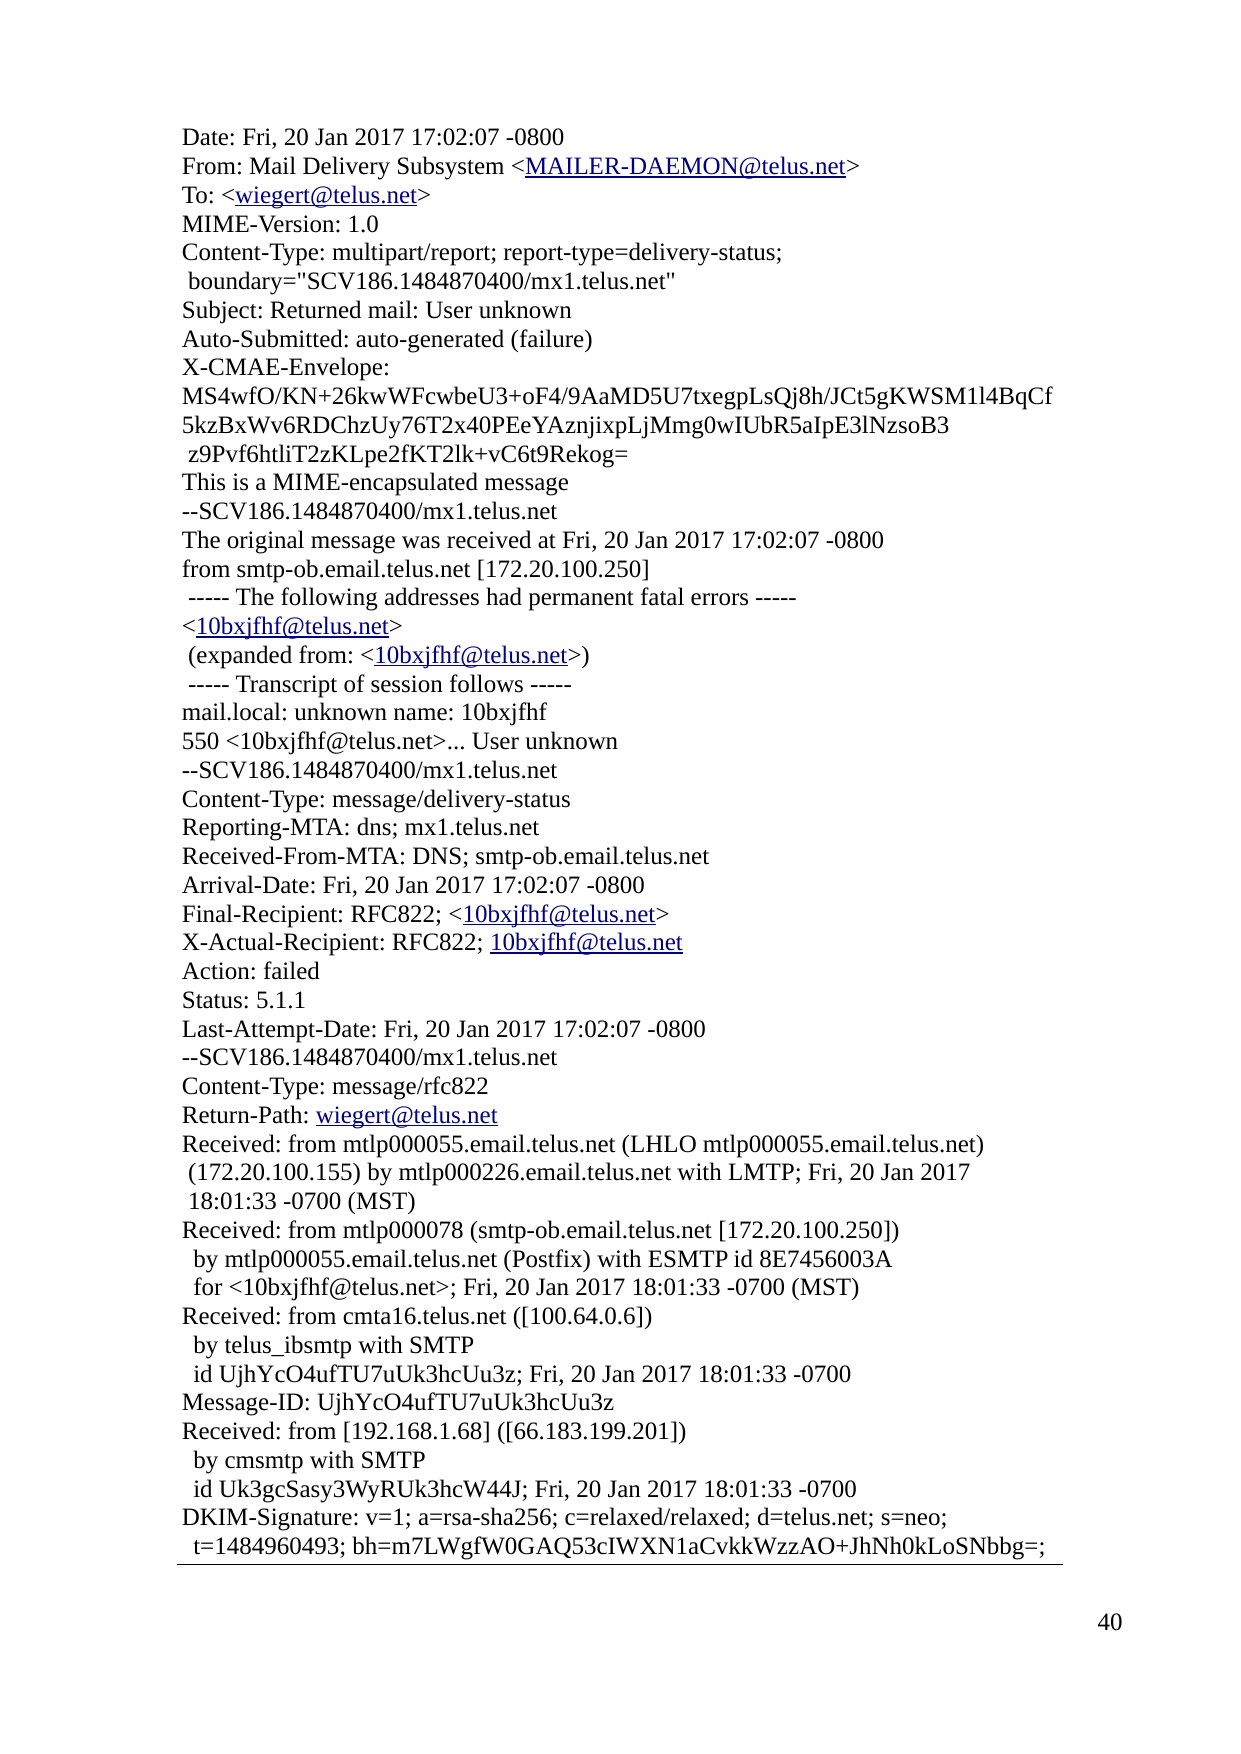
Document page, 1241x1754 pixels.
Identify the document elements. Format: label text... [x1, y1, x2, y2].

text Date: Fri, 20 Jan 2017 17:02:07 -0800 From: Mail Delivery Subsystem <MAILER-DAEMON@telus.net> To: <wiegert@telus.net> MIME-Version: 1.0 Content-Type: multipart/report; report-type=delivery-status; boundary="SCV186.1484870400/mx1.telus.net" Subject: Returned mail: User unknown Auto-Submitted: auto-generated (failure) X-CMAE-Envelope: MS4wfO/KN+26kwWFcwbeU3+oF4/9AaMD5U7txegpLsQj8h/JCt5gKWSM1l4BqCf5kzBxWv6RDChzUy76T2x40PEeYAznjixpLjMmg0wIUbR5aIpE3lNzsoB3 z9Pvf6htliT2zKLpe2fKT2lk+vC6t9Rekog= This is a MIME-encapsulated message --SCV186.1484870400/mx1.telus.net The original message was received at Fri, 20 Jan 2017 17:02:07 -0800 from smtp-ob.email.telus.net [172.20.100.250] ----- The following addresses had permanent fatal errors ----- <10bxjfhf@telus.net> (expanded from: <10bxjfhf@telus.net>) ----- Transcript of session follows ----- mail.local: unknown name: 10bxjfhf 550 <10bxjfhf@telus.net>... User unknown --SCV186.1484870400/mx1.telus.net Content-Type: message/delivery-status Reporting-MTA: dns; mx1.telus.net Received-From-MTA: DNS; smtp-ob.email.telus.net Arrival-Date: Fri, 20 Jan 2017 17:02:07 -0800 Final-Recipient: RFC822; <10bxjfhf@telus.net> X-Actual-Recipient: RFC822; 10bxjfhf@telus.net Action: failed Status: 5.1.1 Last-Attempt-Date: Fri, 20 Jan 2017 17:02:07 -0800 --SCV186.1484870400/mx1.telus.net Content-Type: message/rfc822 Return-Path: wiegert@telus.net Received: from mtlp000055.email.telus.net (LHLO mtlp000055.email.telus.net) (172.20.100.155) by mtlp000226.email.telus.net with LMTP; Fri, 20 Jan 2017 18:01:33 -0700 (MST) Received: from mtlp000078 (smtp-ob.email.telus.net [172.20.100.250]) by mtlp000055.email.telus.net (Postfix) with ESMTP id 8E7456003A for <10bxjfhf@telus.net>; Fri, 20 Jan 2017 18:01:33 -0700 (MST) Received: from cmta16.telus.net ([100.64.0.6]) by telus_ibsmtp with SMTP id UjhYcO4ufTU7uUk3hcUu3z; Fri, 20 Jan 2017 18:01:33 -0700 Message-ID: UjhYcO4ufTU7uUk3hcUu3z Received: from [192.168.1.68] ([66.183.199.201]) by cmsmtp with SMTP id Uk3gcSasy3WyRUk3hcW44J; Fri, 20 Jan 2017 18:01:33 -0700 DKIM-Signature: v=1; a=rsa-sha256; c=relaxed/relaxed; d=telus.net; s=neo; t=1484960493; bh=m7LWgfW0GAQ53cIWXN1aCvkkWzzAO+JhNh0kLoSNbbg=; [177, 118, 1063, 1564]
